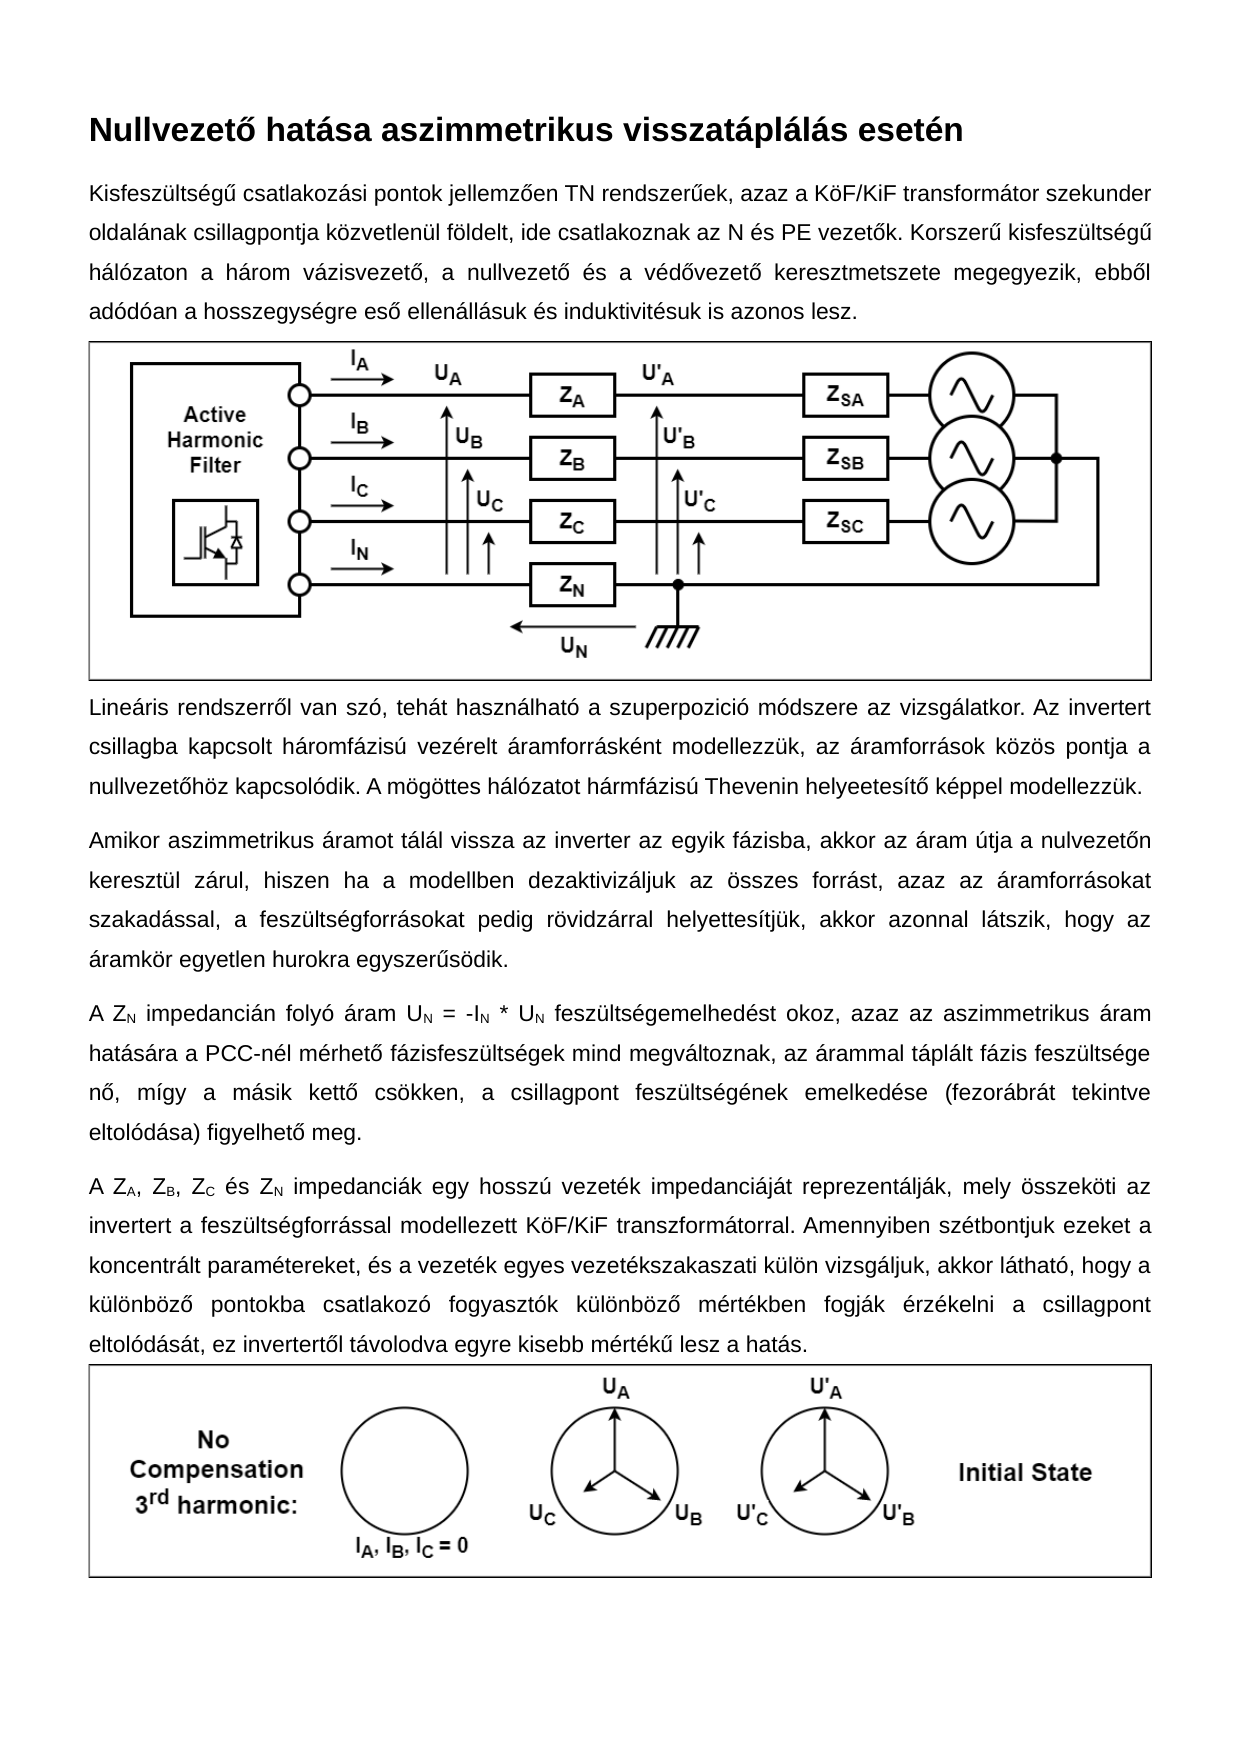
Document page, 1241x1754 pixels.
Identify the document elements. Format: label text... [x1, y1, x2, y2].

text Amikor aszimmetrikus áramot tálál vissza az inverter az egyik fázisba, akkor az áram útja a nulvezetőn keresztül zárul, hiszen ha a modellben dezaktivizáljuk az összes forrást, azaz az áramforrásokat szakadással, a feszültségforrásokat pedig rövidzárral helyettesítjük, akkor azonnal látszik, hogy az áramkör egyetlen hurokra egyszerűsödik. [88, 827, 1152, 972]
text Lineáris rendszerről van szó, tehát használható a szuperpozició módszere az vizsgálatkor. Az invertert csillagba kapcsolt háromfázisú vezérelt áramforrásként modellezzük, az áramforrások közös pontja a nullvezetőhöz kapcsolódik. A mögöttes hálózatot hármfázisú Thevenin helyeetesítő képpel modellezzük. [88, 681, 1152, 799]
subtitle Nullvezető hatása aszimmetrikus visszatáplálás esetén [88, 109, 1152, 148]
picture [88, 341, 1152, 681]
text Kisfeszültségű csatlakozási pontok jellemzően TN rendszerűek, azaz a KöF/KiF transformátor szekunder oldalának csillagpontja közvetlenül földelt, ide csatlakoznak az N és PE vezetők. Korszerű kisfeszültségű hálózaton a három vázisvezető, a nullvezető és a védővezető keresztmetszete megegyezik, ebből adódóan a hosszegységre eső ellenállásuk és induktivitésuk is azonos lesz. [88, 180, 1152, 324]
text A ZA, ZB, ZC és ZN impedanciák egy hosszú vezeték impedanciáját reprezentálják, mely összeköti az invertert a feszültségforrással modellezett KöF/KiF transzformátorral. Amennyiben szétbontjuk ezeket a koncentrált paramétereket, és a vezeték egyes vezetékszakaszati külön vizsgáljuk, akkor látható, hogy a különböző pontokba csatlakozó fogyasztók különböző mértékben fogják érzékelni a csillagpont eltolódását, ez invertertől távolodva egyre kisebb mértékű lesz a hatás. [88, 1173, 1152, 1357]
picture [88, 1364, 1152, 1578]
text A ZN impedancián folyó áram UN = -IN * UN feszültségemelhedést okoz, azaz az aszimmetrikus áram hatására a PCC-nél mérhető fázisfeszültségek mind megváltoznak, az árammal táplált fázis feszültsége nő, mígy a másik kettő csökken, a csillagpont feszültségének emelkedése (fezorábrát tekintve eltolódása) figyelhető meg. [88, 1000, 1152, 1145]
